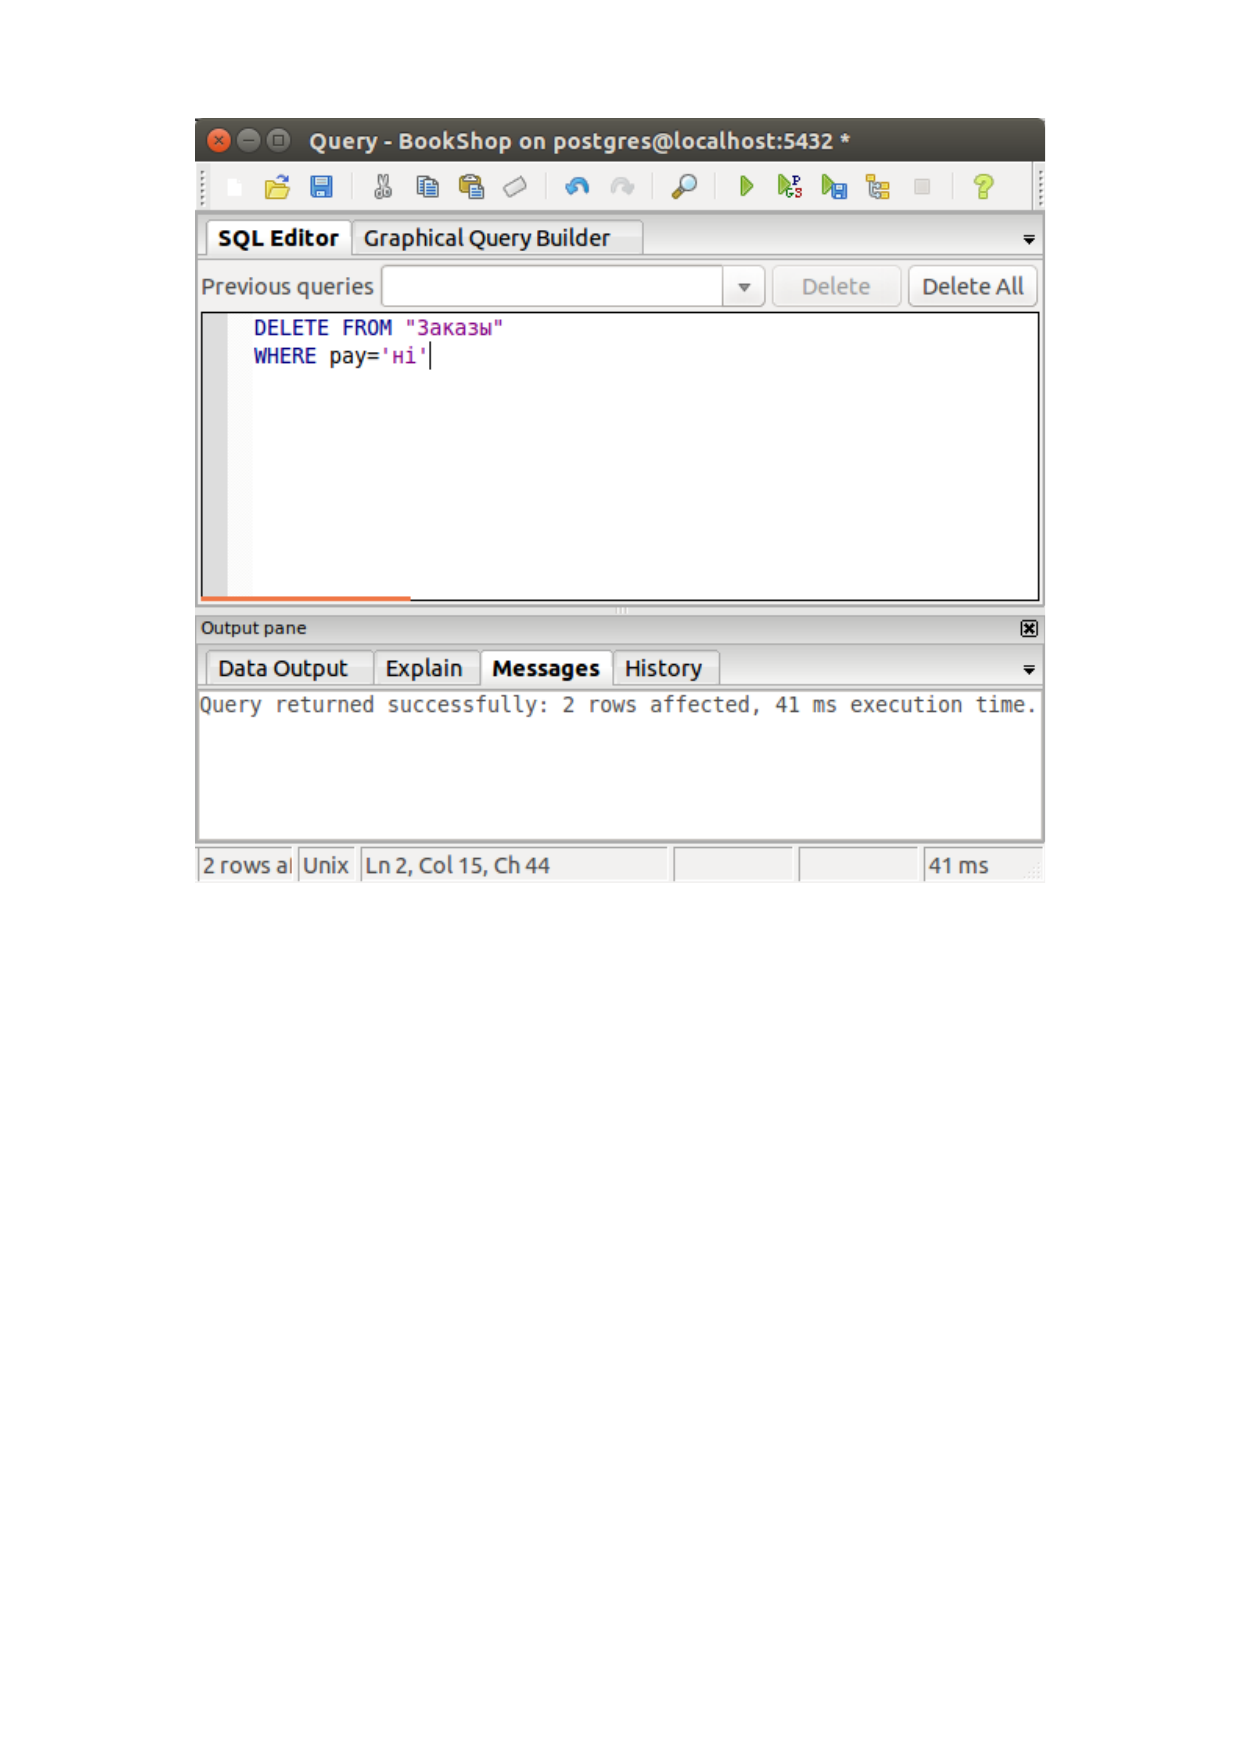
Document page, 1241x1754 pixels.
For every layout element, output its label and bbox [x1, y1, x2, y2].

picture [195, 118, 1045, 883]
